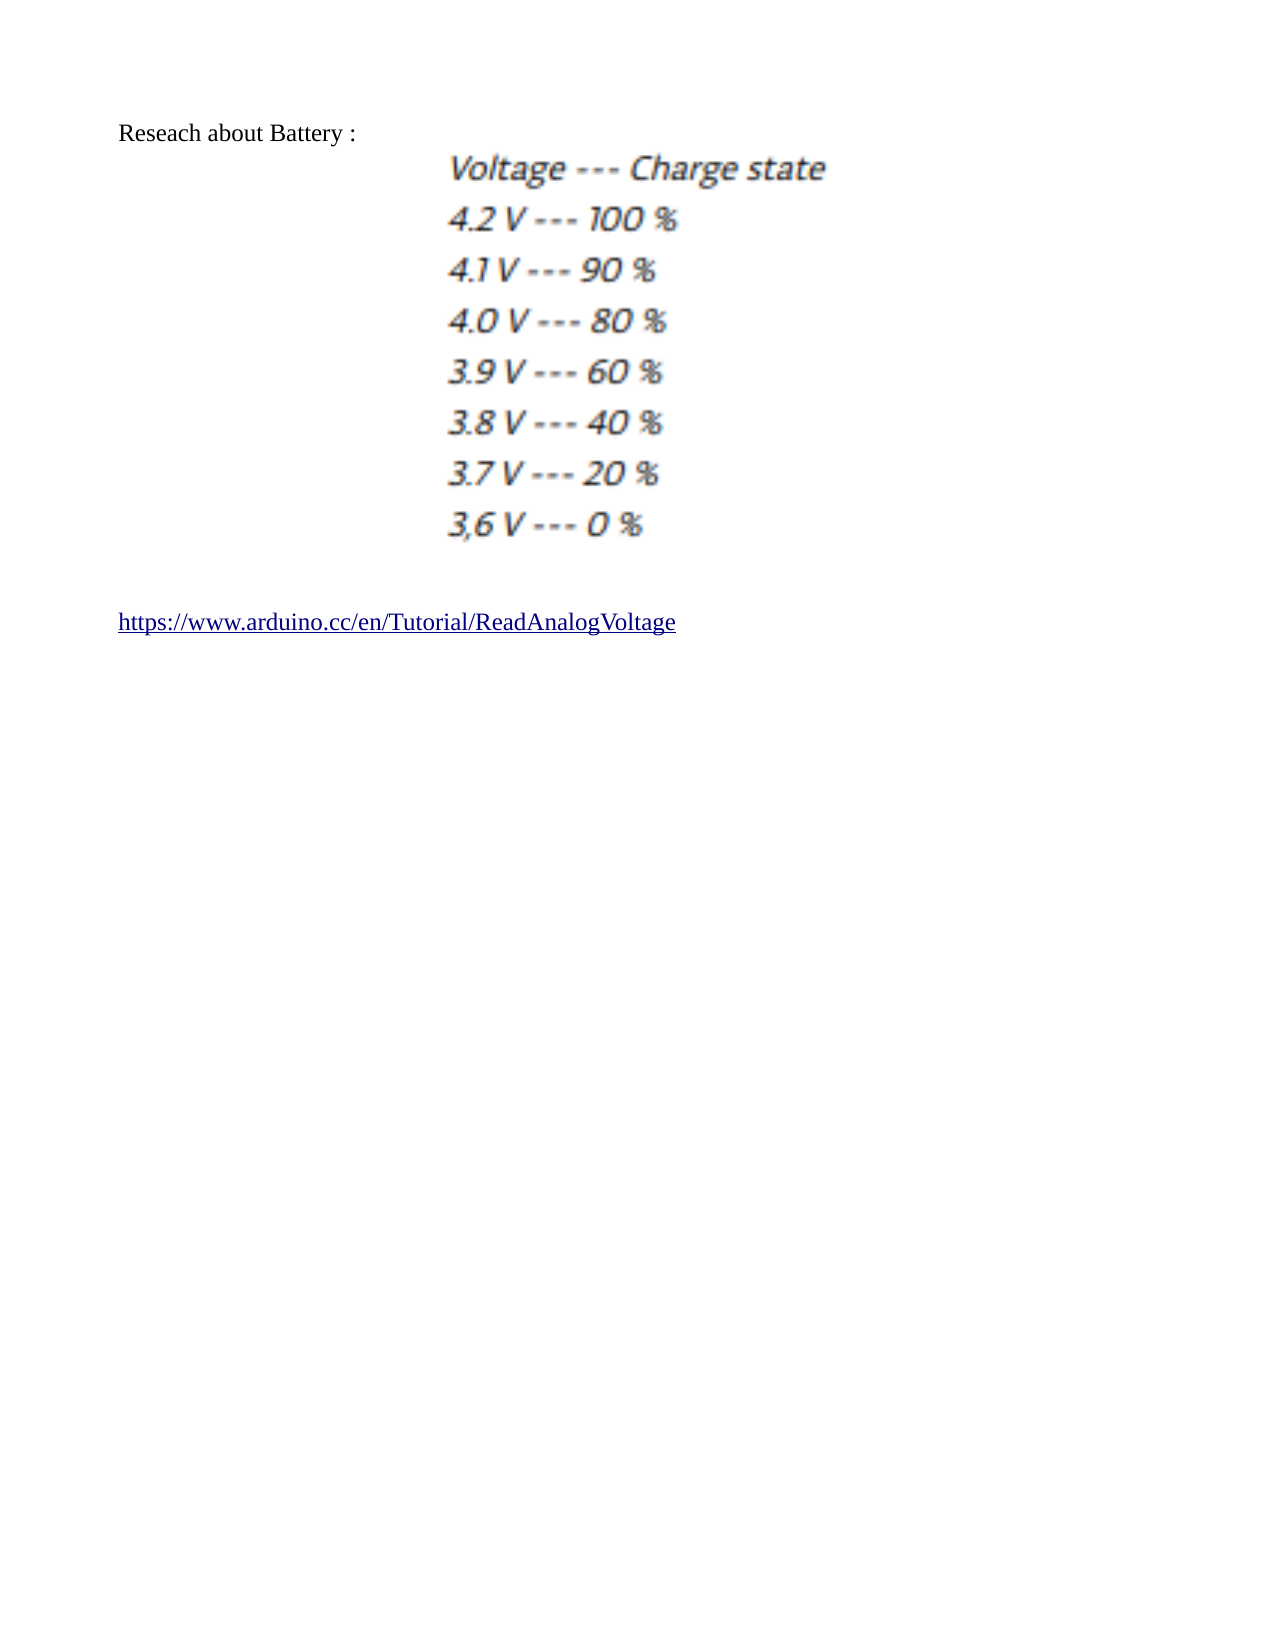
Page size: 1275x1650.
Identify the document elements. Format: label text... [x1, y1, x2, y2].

text https://www.arduino.cc/en/Tutorial/ReadAnalogVoltage [118, 607, 1157, 636]
text Reseach about Battery : [118, 118, 1157, 147]
picture [428, 130, 901, 573]
